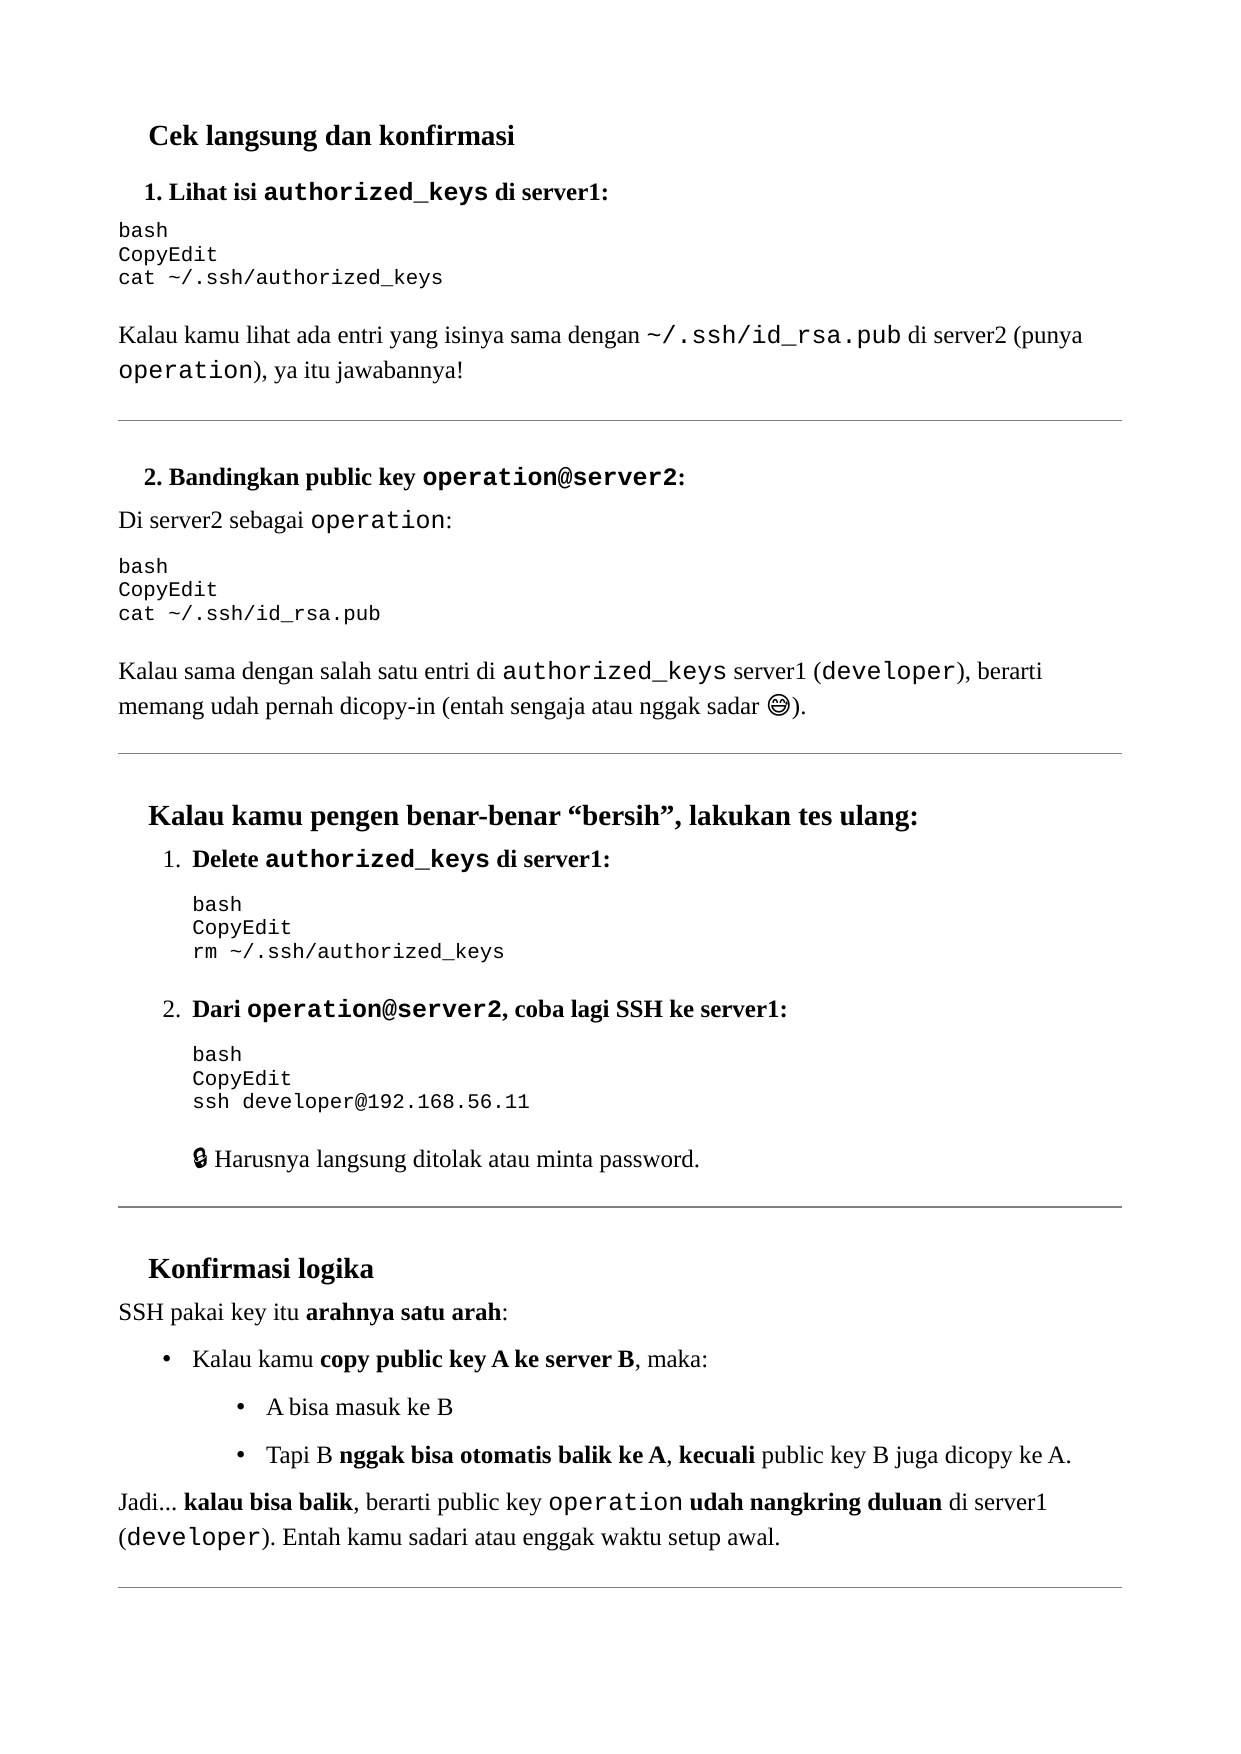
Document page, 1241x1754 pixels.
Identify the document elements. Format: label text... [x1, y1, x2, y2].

subtitle 🎯 Cek langsung dan konfirmasi [118, 118, 1122, 152]
list rm ~/.ssh/authorized_keys [162, 941, 1122, 964]
list A bisa masuk ke B [236, 1392, 1122, 1421]
list Tapi B nggak bisa otomatis balik ke A, kecuali public key B juga dicopy ke A. [236, 1440, 1122, 1468]
list Kalau kamu copy public key A ke server B, maka: [162, 1344, 1122, 1373]
text Kalau sama dengan salah satu entri di authorized_keys server1 (developer), berarti memang udah pernah dicopy-in (entah sengaja atau nggak sadar 😅). [118, 656, 1122, 720]
list Dari operation@server2, coba lagi SSH ke server1: [162, 994, 1122, 1025]
subtitle 🔄 Konfirmasi logika [118, 1251, 1122, 1284]
list ssh developer@192.168.56.11 [162, 1091, 1122, 1115]
text cat ~/.ssh/id_rsa.pub [118, 603, 1122, 627]
text Jadi... kalau bisa balik, berarti public key operation udah nangkring duluan di server1 (developer). Entah kamu sadari atau enggak waktu setup awal. [118, 1487, 1122, 1553]
text CopyEdit [118, 244, 1122, 267]
text bash [118, 220, 1122, 244]
list CopyEdit [162, 1068, 1122, 1091]
text Di server2 sebagai operation: [118, 506, 1122, 536]
text cat ~/.ssh/authorized_keys [118, 267, 1122, 291]
text SSH pakai key itu arahnya satu arah: [118, 1297, 1122, 1326]
list bash [162, 894, 1122, 917]
list Delete authorized_keys di server1: [162, 844, 1122, 874]
list 🔒 Harusnya langsung ditolak atau minta password. [162, 1144, 1122, 1173]
subtitle 🔎 1. Lihat isi authorized_keys di server1: [118, 177, 1122, 207]
list CopyEdit [162, 917, 1122, 941]
subtitle 📌 Kalau kamu pengen benar-benar “bersih”, lakukan tes ulang: [118, 798, 1122, 831]
text Kalau kamu lihat ada entri yang isinya sama dengan ~/.ssh/id_rsa.pub di server2 (punya operation), ya itu jawabannya! [118, 320, 1122, 386]
subtitle 🔎 2. Bandingkan public key operation@server2: [118, 462, 1122, 493]
text CopyEdit [118, 579, 1122, 603]
text bash [118, 556, 1122, 579]
list bash [162, 1044, 1122, 1068]
